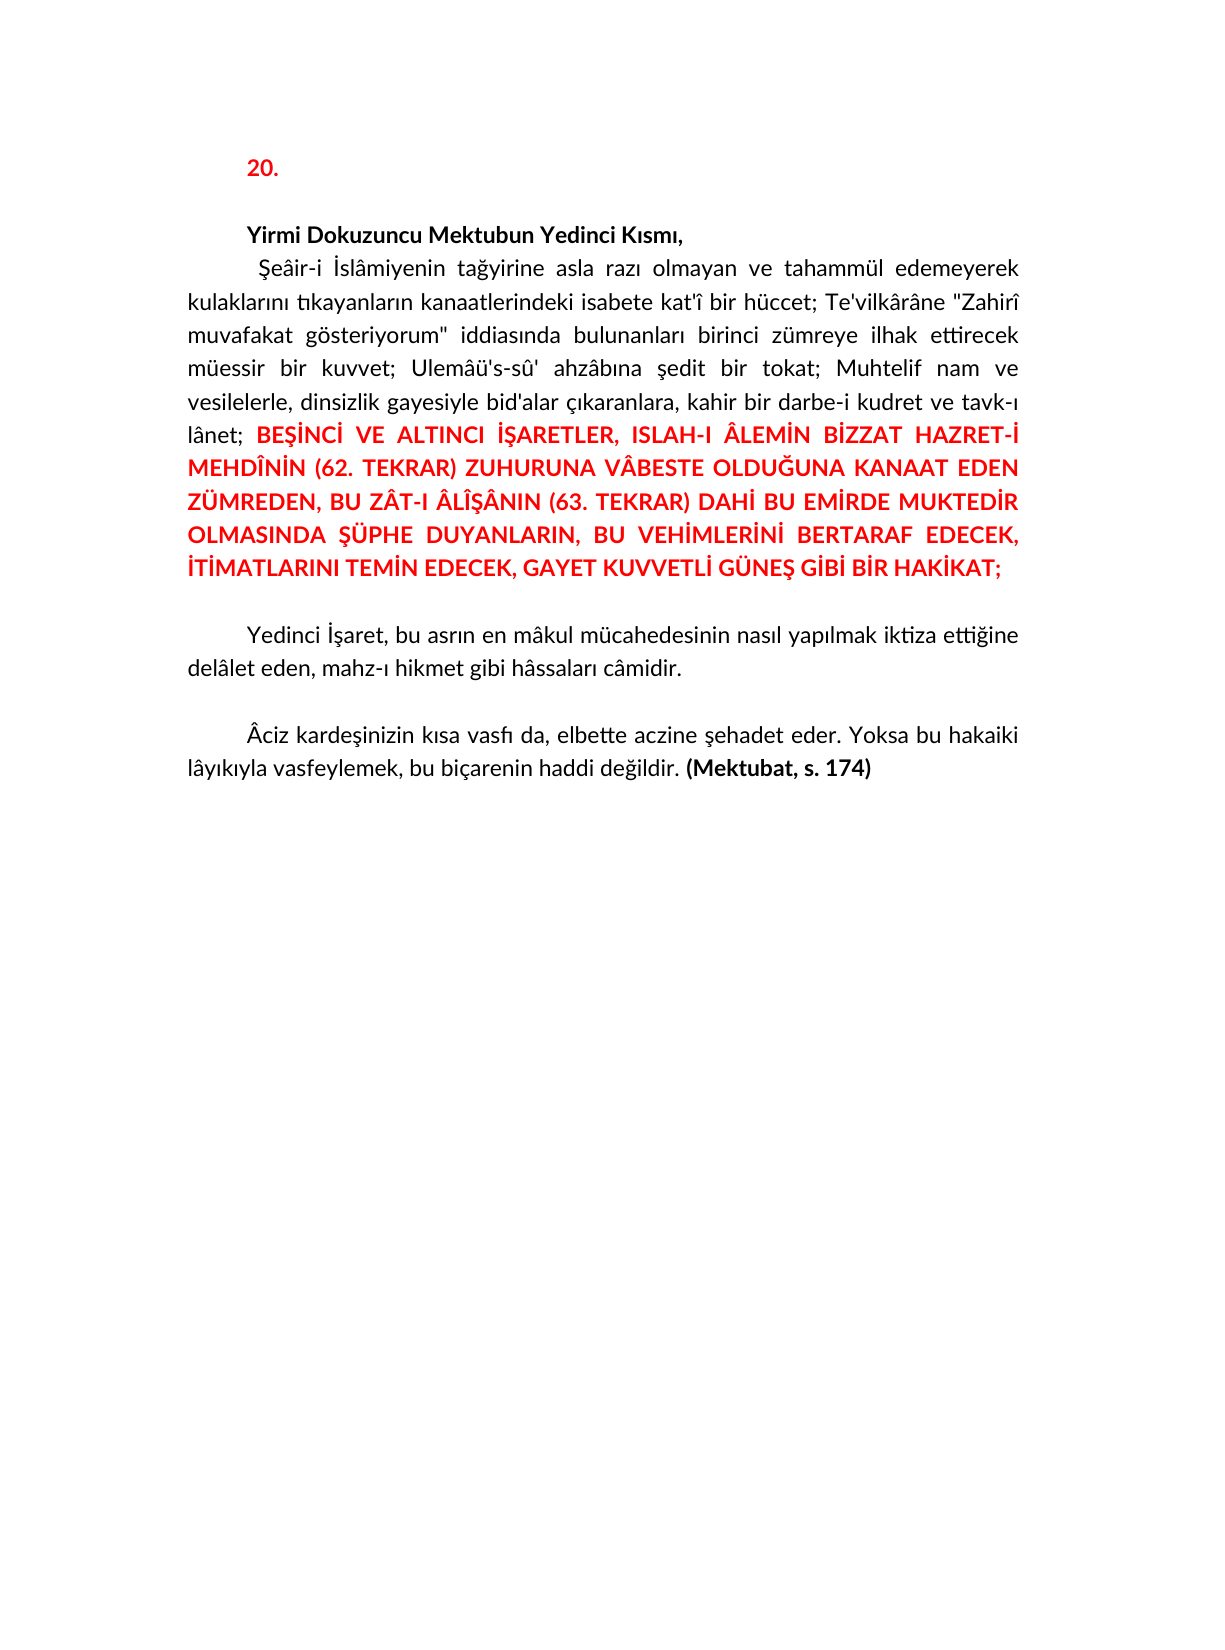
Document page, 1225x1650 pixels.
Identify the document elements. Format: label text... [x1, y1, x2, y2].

text Yedinci İşaret, bu asrın en mâkul mücahedesinin nasıl yapılmak iktiza ettiğine delâlet eden, mahz-ı hikmet gibi hâssaları câmidir. [187, 617, 1020, 683]
text Şeâir-i İslâmiyenin tağyirine asla razı olmayan ve tahammül edemeyerek kulaklarını tıkayanların kanaatlerindeki isabete kat'î bir hüccet; Te'vilkârâne "Zahirî muvafakat gösteriyorum" iddiasında bulunanları birinci zümreye ilhak ettirecek müessir bir kuvvet; Ulemâü's-sû' ahzâbına şedit bir tokat; Muhtelif nam ve vesilelerle, dinsizlik gayesiyle bid'alar çıkaranlara, kahir bir darbe-i kudret ve tavk-ı lânet; BEŞİNCİ VE ALTINCI İŞARETLER, ISLAH-I ÂLEMİN BİZZAT HAZRET-İ MEHDÎNİN (62. TEKRAR) ZUHURUNA VÂBESTE OLDUĞUNA KANAAT EDEN ZÜMREDEN, BU ZÂT-I ÂLÎŞÂNIN (63. TEKRAR) DAHİ BU EMİRDE MUKTEDİR OLMASINDA ŞÜPHE DUYANLARIN, BU VEHİMLERİNİ BERTARAF EDECEK, İTİMATLARINI TEMİN EDECEK, GAYET KUVVETLİ GÜNEŞ GİBİ BİR HAKİKAT; [187, 250, 1020, 583]
text Yirmi Dokuzuncu Mektubun Yedinci Kısmı, [187, 217, 1020, 250]
text 20. [187, 150, 1020, 183]
text Âciz kardeşinizin kısa vasfı da, elbette aczine şehadet eder. Yoksa bu hakaiki lâyıkıyla vasfeylemek, bu biçarenin haddi değildir. (Mektubat, s. 174) [187, 717, 1020, 783]
